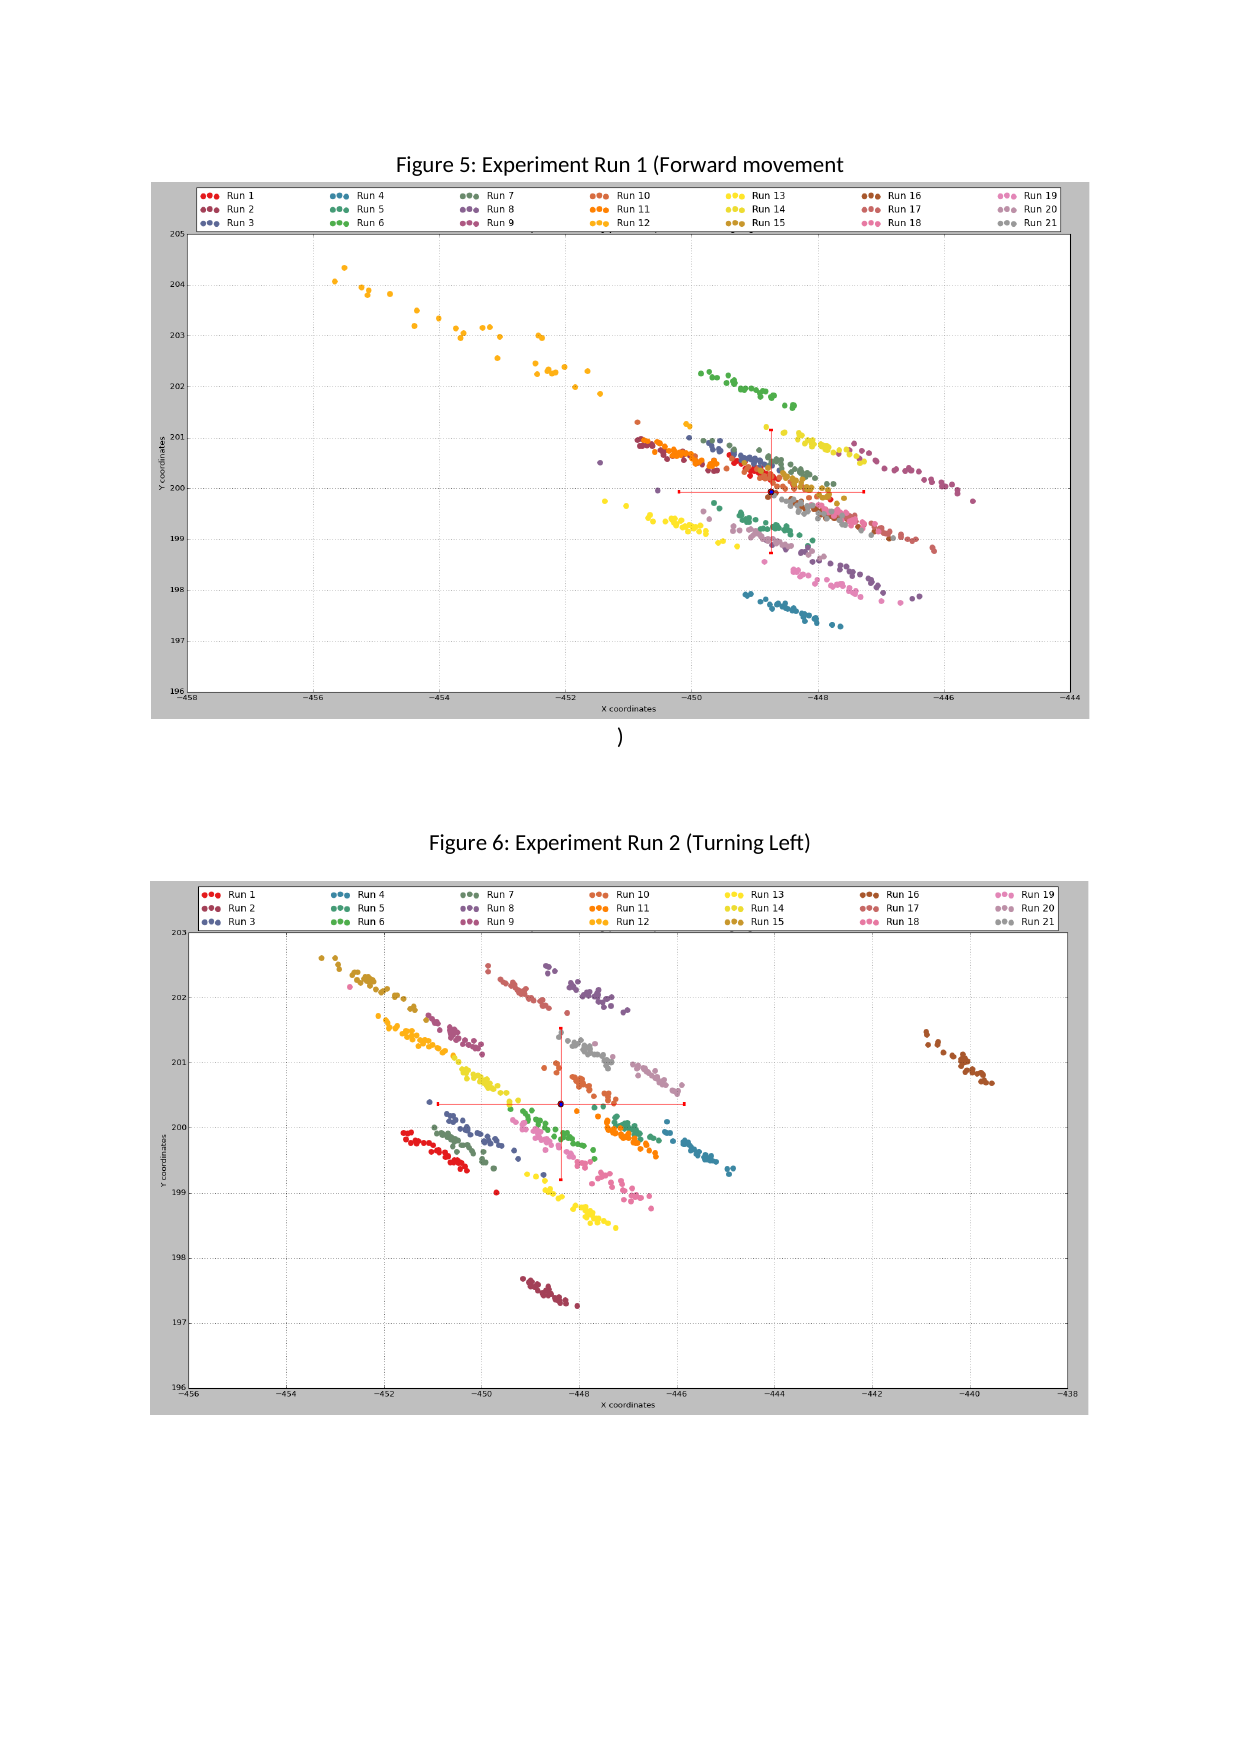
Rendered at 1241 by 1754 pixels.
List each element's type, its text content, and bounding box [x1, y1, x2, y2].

text Figure 5: Experiment Run 1 (Forward movement) [150, 150, 1090, 750]
text Figure 6: Experiment Run 2 (Turning Left) [150, 828, 1090, 856]
